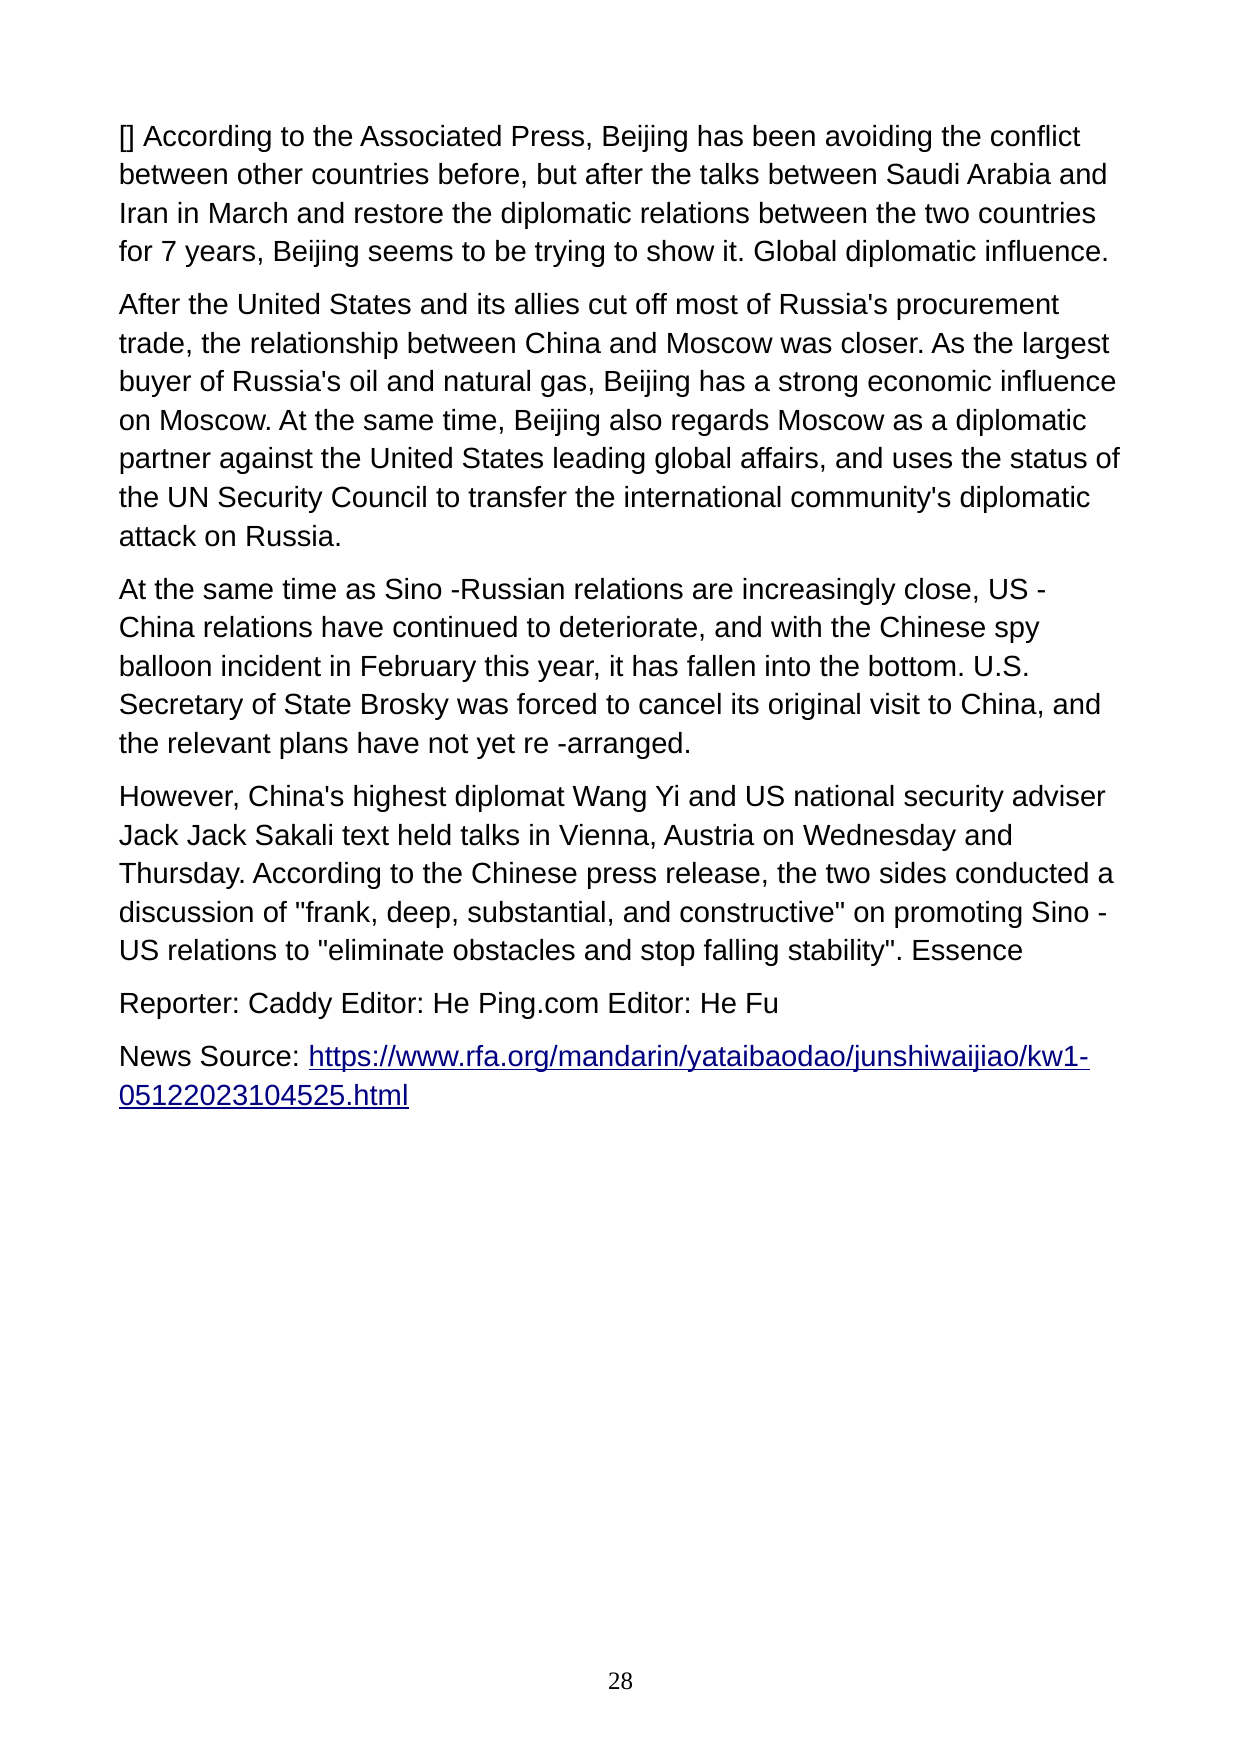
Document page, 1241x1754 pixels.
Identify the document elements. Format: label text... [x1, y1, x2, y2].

text However, China's highest diplomat Wang Yi and US national security adviser Jack Jack Sakali text held talks in Vienna, Austria on Wednesday and Thursday. According to the Chinese press release, the two sides conducted a discussion of "frank, deep, substantial, and constructive" on promoting Sino -US relations to "eliminate obstacles and stop falling stability". Essence [118, 779, 1122, 967]
text At the same time as Sino -Russian relations are increasingly close, US -China relations have continued to deteriorate, and with the Chinese spy balloon incident in February this year, it has fallen into the bottom. U.S. Secretary of State Brosky was forced to cancel its original visit to China, and the relevant plans have not yet re -arranged. [118, 572, 1122, 759]
text News Source: https://www.rfa.org/mandarin/yataibaodao/junshiwaijiao/kw1-05122023104525.html [118, 1039, 1122, 1111]
text [] According to the Associated Press, Beijing has been avoiding the conflict between other countries before, but after the talks between Saudi Arabia and Iran in March and restore the diplomatic relations between the two countries for 7 years, Beijing seems to be trying to show it. Global diplomatic influence. [118, 118, 1122, 268]
text Reporter: Caddy Editor: He Ping.com Editor: He Fu [118, 986, 1122, 1020]
text After the United States and its allies cut off most of Russia's procurement trade, the relationship between China and Moscow was closer. As the largest buyer of Russia's oil and natural gas, Beijing has a strong economic influence on Moscow. At the same time, Beijing also regards Moscow as a diplomatic partner against the United States leading global affairs, and uses the status of the UN Security Council to transfer the international community's diplomatic attack on Russia. [118, 287, 1122, 552]
